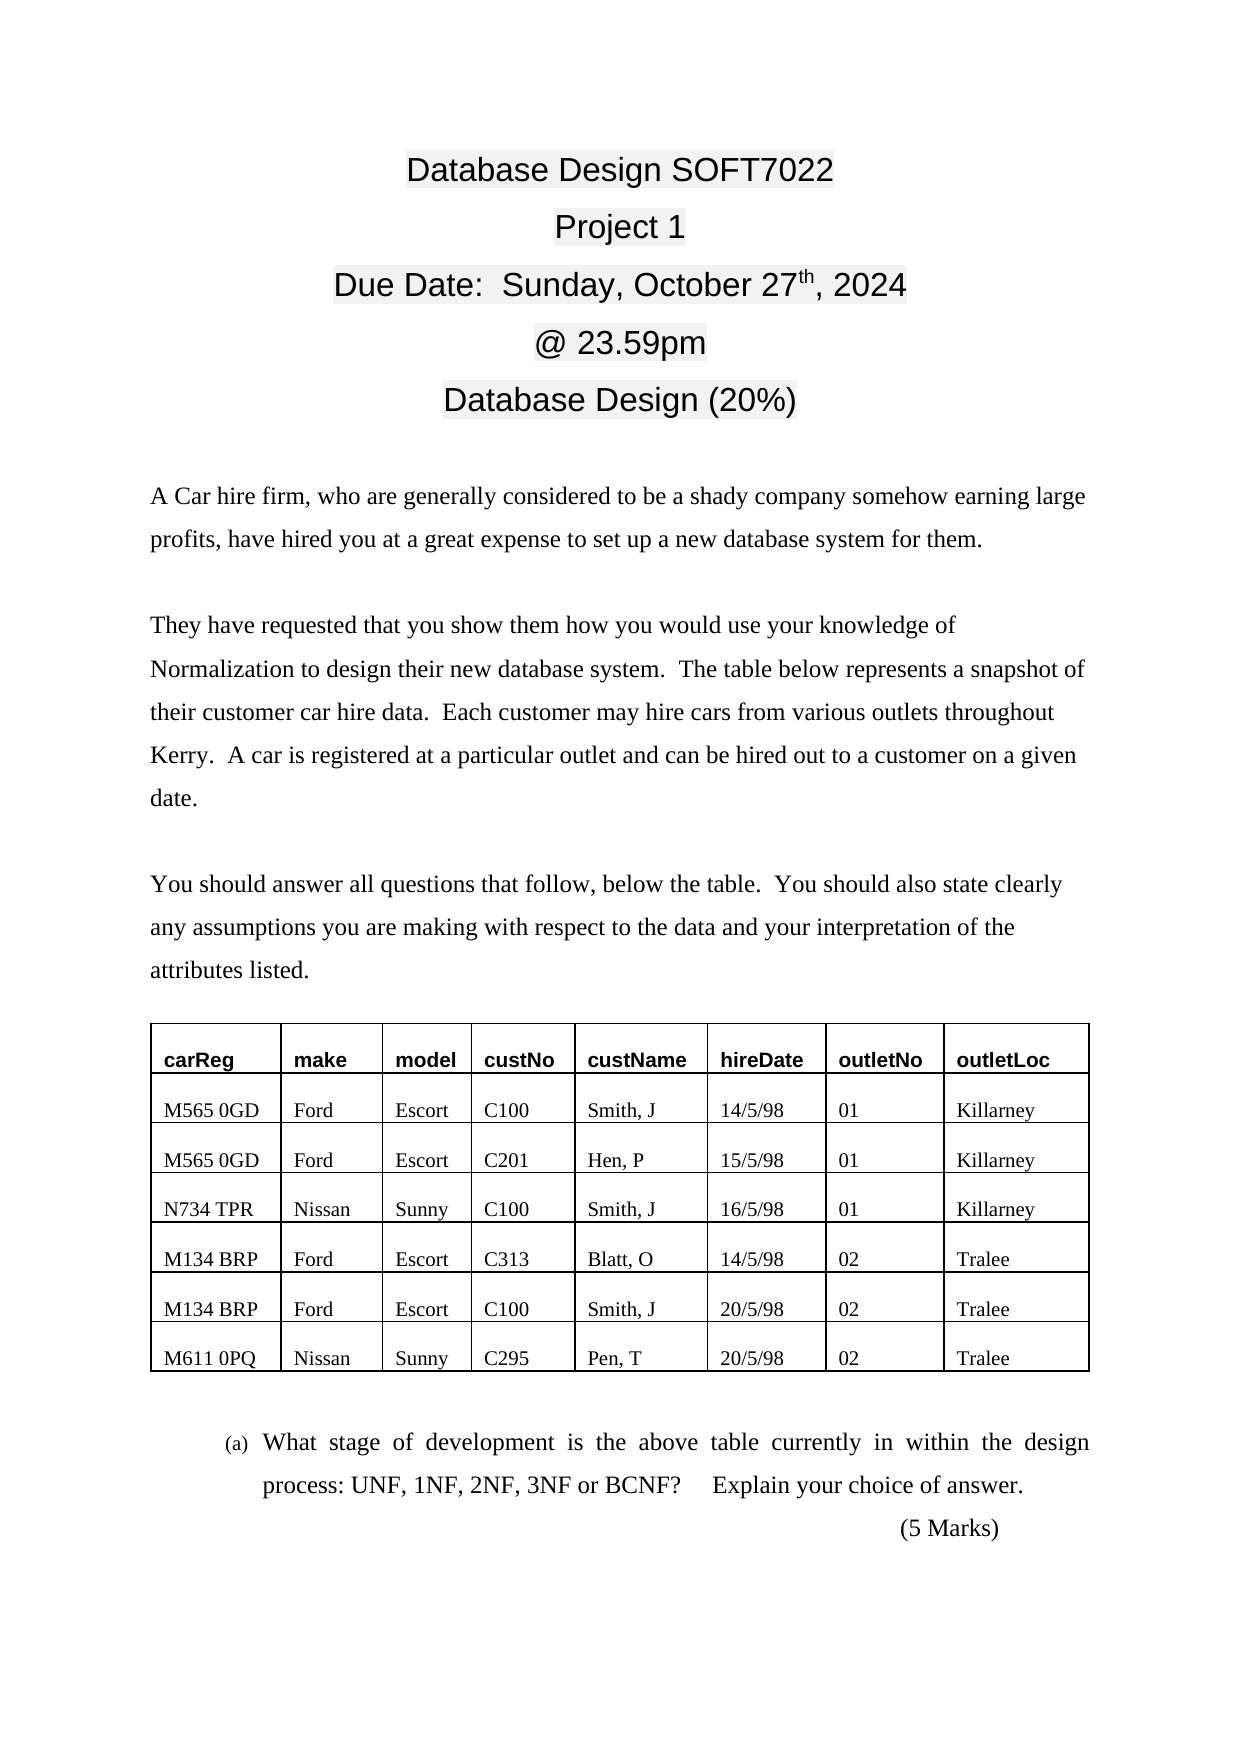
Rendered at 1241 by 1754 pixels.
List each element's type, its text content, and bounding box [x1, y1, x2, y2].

table_cell 02 [827, 1223, 943, 1271]
text Database Design (20%) [150, 380, 1090, 419]
table_header hireDate [708, 1024, 825, 1072]
table_cell Escort [383, 1273, 471, 1321]
table_cell N734 TPR [152, 1173, 280, 1221]
table_cell 02 [827, 1322, 943, 1370]
text You should answer all questions that follow, below the table. You should also state clearly any assumptions you are making with respect to the data and your interpretation of the attributes listed. [150, 869, 1090, 984]
table_cell Hen, P [576, 1123, 707, 1172]
table_cell Tralee [945, 1223, 1088, 1271]
table_cell Smith, J [576, 1173, 707, 1221]
table_cell 01 [827, 1074, 943, 1122]
text Due Date: Sunday, October 27th, 2024 [150, 265, 1090, 304]
table_header custNo [472, 1024, 574, 1072]
table_cell Killarney [945, 1123, 1088, 1172]
table_cell M565 0GD [152, 1123, 280, 1172]
table_cell 01 [827, 1123, 943, 1172]
text @ 23.59pm [150, 323, 1090, 361]
table_cell Smith, J [576, 1074, 707, 1122]
table_cell Killarney [945, 1074, 1088, 1122]
table_header outletLoc [945, 1024, 1088, 1072]
table_cell 20/5/98 [708, 1273, 825, 1321]
text They have requested that you show them how you would use your knowledge of Normalization to design their new database system. The table below represents a snapshot of their customer car hire data. Each customer may hire cars from various outlets throughout Kerry. A car is registered at a particular outlet and can be hired out to a customer on a given date. [150, 611, 1090, 812]
table_cell Sunny [383, 1173, 471, 1221]
table_header outletNo [827, 1024, 943, 1072]
table_cell C100 [472, 1074, 574, 1122]
table_cell Sunny [383, 1322, 471, 1370]
table_cell M565 0GD [152, 1074, 280, 1122]
text Project 1 [150, 208, 1090, 246]
table_cell M134 BRP [152, 1223, 280, 1271]
table_cell Pen, T [576, 1322, 707, 1370]
table_cell M611 0PQ [152, 1322, 280, 1370]
table_header make [282, 1024, 382, 1072]
table_header model [383, 1024, 471, 1072]
table_cell Ford [282, 1074, 382, 1122]
table_cell 02 [827, 1273, 943, 1321]
table_cell 16/5/98 [708, 1173, 825, 1221]
table_cell 15/5/98 [708, 1123, 825, 1172]
table_cell Killarney [945, 1173, 1088, 1221]
table_cell 14/5/98 [708, 1223, 825, 1271]
table_cell Tralee [945, 1322, 1088, 1370]
text (5 Marks) [825, 1513, 1090, 1542]
table_cell Nissan [282, 1322, 382, 1370]
table_cell 14/5/98 [708, 1074, 825, 1122]
table_cell M134 BRP [152, 1273, 280, 1321]
table_cell Smith, J [576, 1273, 707, 1321]
table_cell Nissan [282, 1173, 382, 1221]
table_cell Escort [383, 1223, 471, 1271]
table_cell C201 [472, 1123, 574, 1172]
table_cell C100 [472, 1173, 574, 1221]
table_cell Blatt, O [576, 1223, 707, 1271]
table_cell Escort [383, 1123, 471, 1172]
table_cell C313 [472, 1223, 574, 1271]
table_cell 01 [827, 1173, 943, 1221]
table_header carReg [152, 1024, 280, 1072]
table_cell Ford [282, 1123, 382, 1172]
text Database Design SOFT7022 [150, 150, 1090, 188]
table_cell Tralee [945, 1273, 1088, 1321]
table_cell Ford [282, 1273, 382, 1321]
table_cell 20/5/98 [708, 1322, 825, 1370]
text A Car hire firm, who are generally considered to be a shady company somehow earning large profits, have hired you at a great expense to set up a new database system for them. [150, 481, 1090, 553]
table_cell C295 [472, 1322, 574, 1370]
table_cell C100 [472, 1273, 574, 1321]
table_cell Ford [282, 1223, 382, 1271]
table_header custName [576, 1024, 707, 1072]
list What stage of development is the above table currently in within the design process: UNF, 1NF, 2NF, 3NF or BCNF? Explain your choice of answer. [225, 1427, 1090, 1499]
table_cell Escort [383, 1074, 471, 1122]
